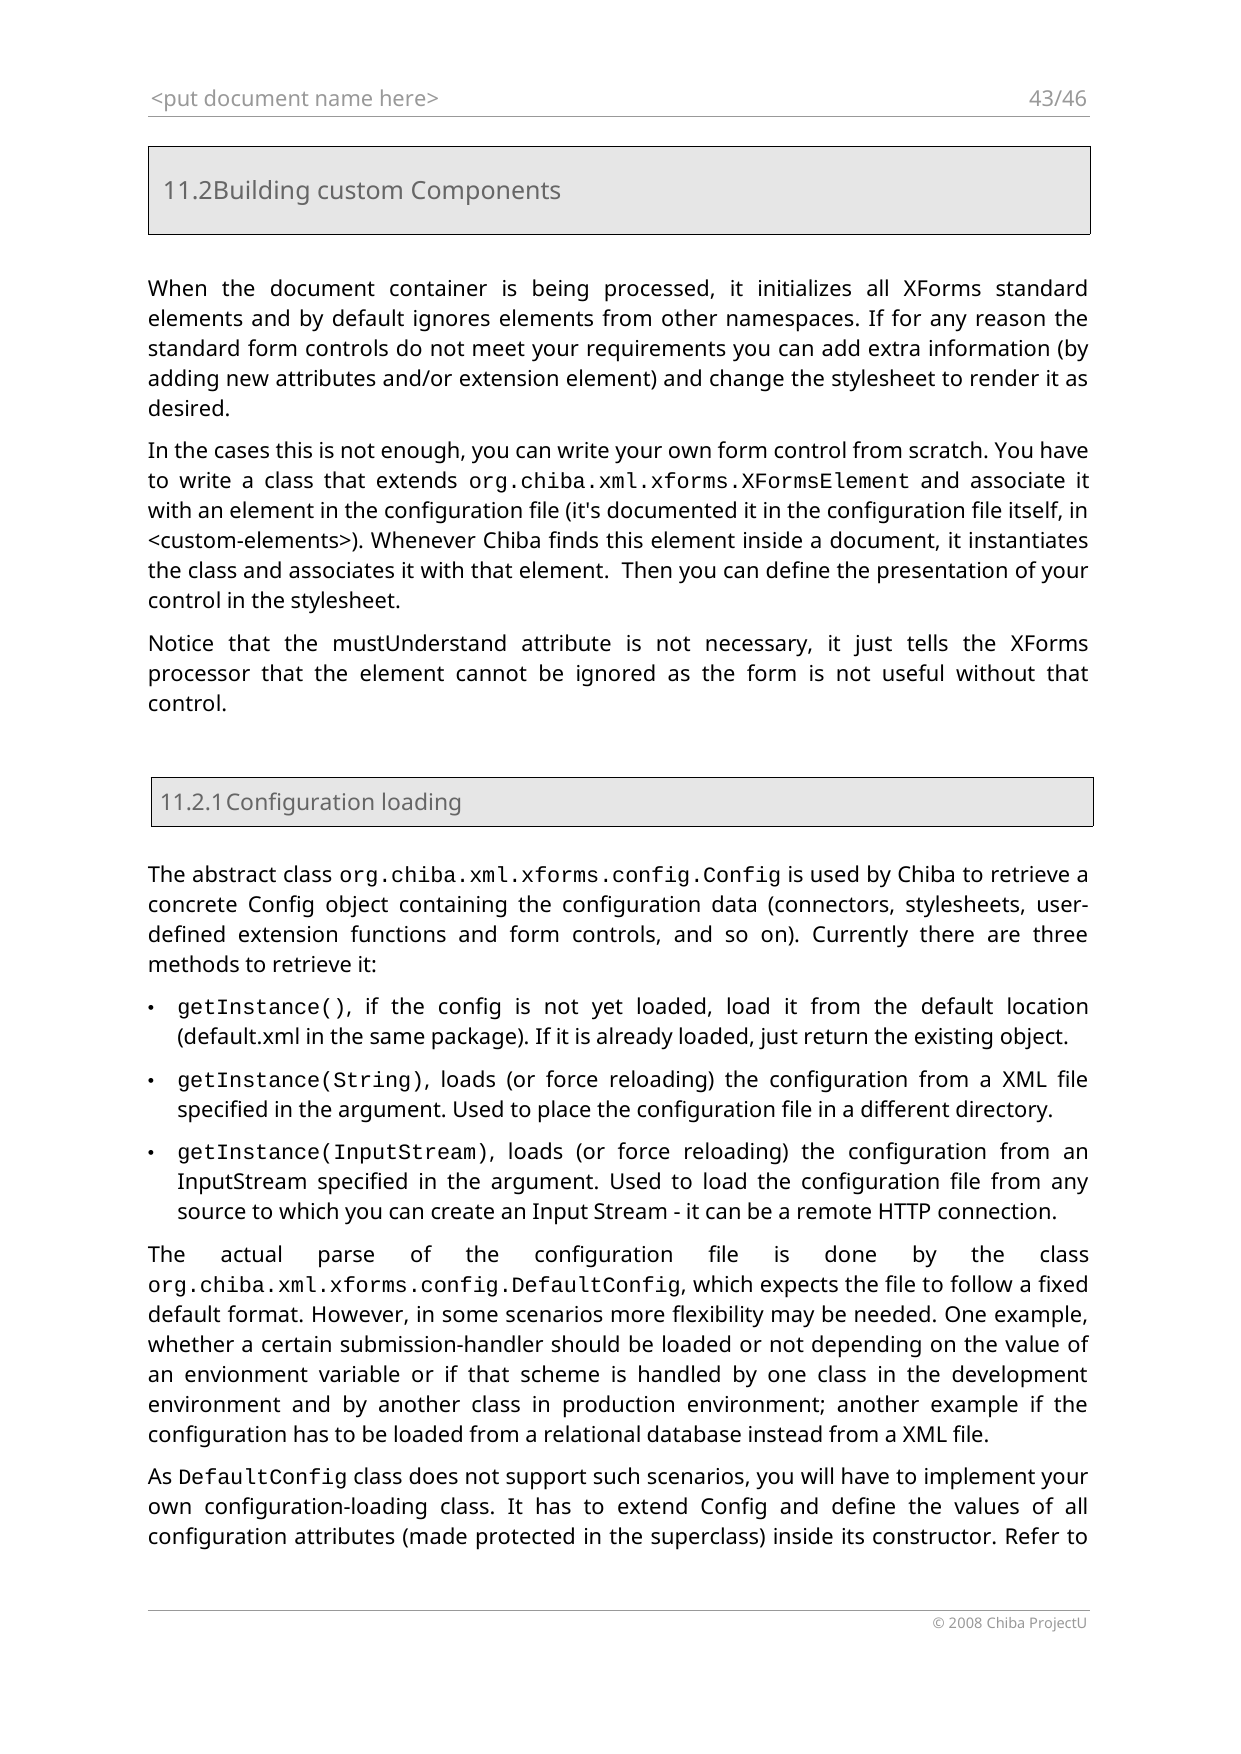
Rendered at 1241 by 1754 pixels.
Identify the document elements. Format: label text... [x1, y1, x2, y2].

text The abstract class org.chiba.xml.xforms.config.Config is used by Chiba to retrieve a concrete Config object containing the configuration data (connectors, stylesheets, user-defined extension functions and form controls, and so on). Currently there are three methods to retrieve it: [148, 859, 1090, 979]
list getInstance(), if the config is not yet loaded, load it from the default location (default.xml in the same package). If it is already loaded, just return the existing object. [148, 991, 1090, 1051]
text The actual parse of the configuration file is done by the class org.chiba.xml.xforms.config.DefaultConfig, which expects the file to follow a fixed default format. However, in some scenarios more flexibility may be needed. One example, whether a certain submission-handler should be loaded or not depending on the value of an envionment variable or if that scheme is handled by one class in the development environment and by another class in production environment; another example if the configuration has to be loaded from a relational database instead from a XML file. [148, 1239, 1090, 1449]
text Notice that the mustUnderstand attribute is not necessary, it just tells the XForms processor that the element cannot be ignored as the form is not useful without that control. [148, 628, 1090, 718]
text When the document container is being processed, it initializes all XForms standard elements and by default ignores elements from other namespaces. If for any reason the standard form controls do not meet your requirements you can add extra information (by adding new attributes and/or extension element) and change the stylesheet to render it as desired. [148, 273, 1090, 423]
subtitle Configuration loading [152, 778, 1093, 826]
text In the cases this is not enough, you can write your own form control from scratch. You have to write a class that extends org.chiba.xml.xforms.XFormsElement and associate it with an element in the configuration file (it's documented it in the configuration file itself, in <custom-elements>). Whenever Chiba finds this element inside a document, it instantiates the class and associates it with that element. Then you can define the presentation of your control in the stylesheet. [148, 435, 1090, 615]
list getInstance(InputStream), loads (or force reloading) the configuration from an InputStream specified in the argument. Used to load the configuration file from any source to which you can create an Input Stream - it can be a remote HTTP connection. [148, 1136, 1090, 1226]
subtitle Building custom Components [149, 147, 1090, 234]
list getInstance(String), loads (or force reloading) the configuration from a XML file specified in the argument. Used to place the configuration file in a different directory. [148, 1064, 1090, 1124]
text As DefaultConfig class does not support such scenarios, you will have to implement your own configuration-loading class. It has to extend Config and define the values of all configuration attributes (made protected in the superclass) inside its constructor. Refer to [148, 1461, 1090, 1551]
